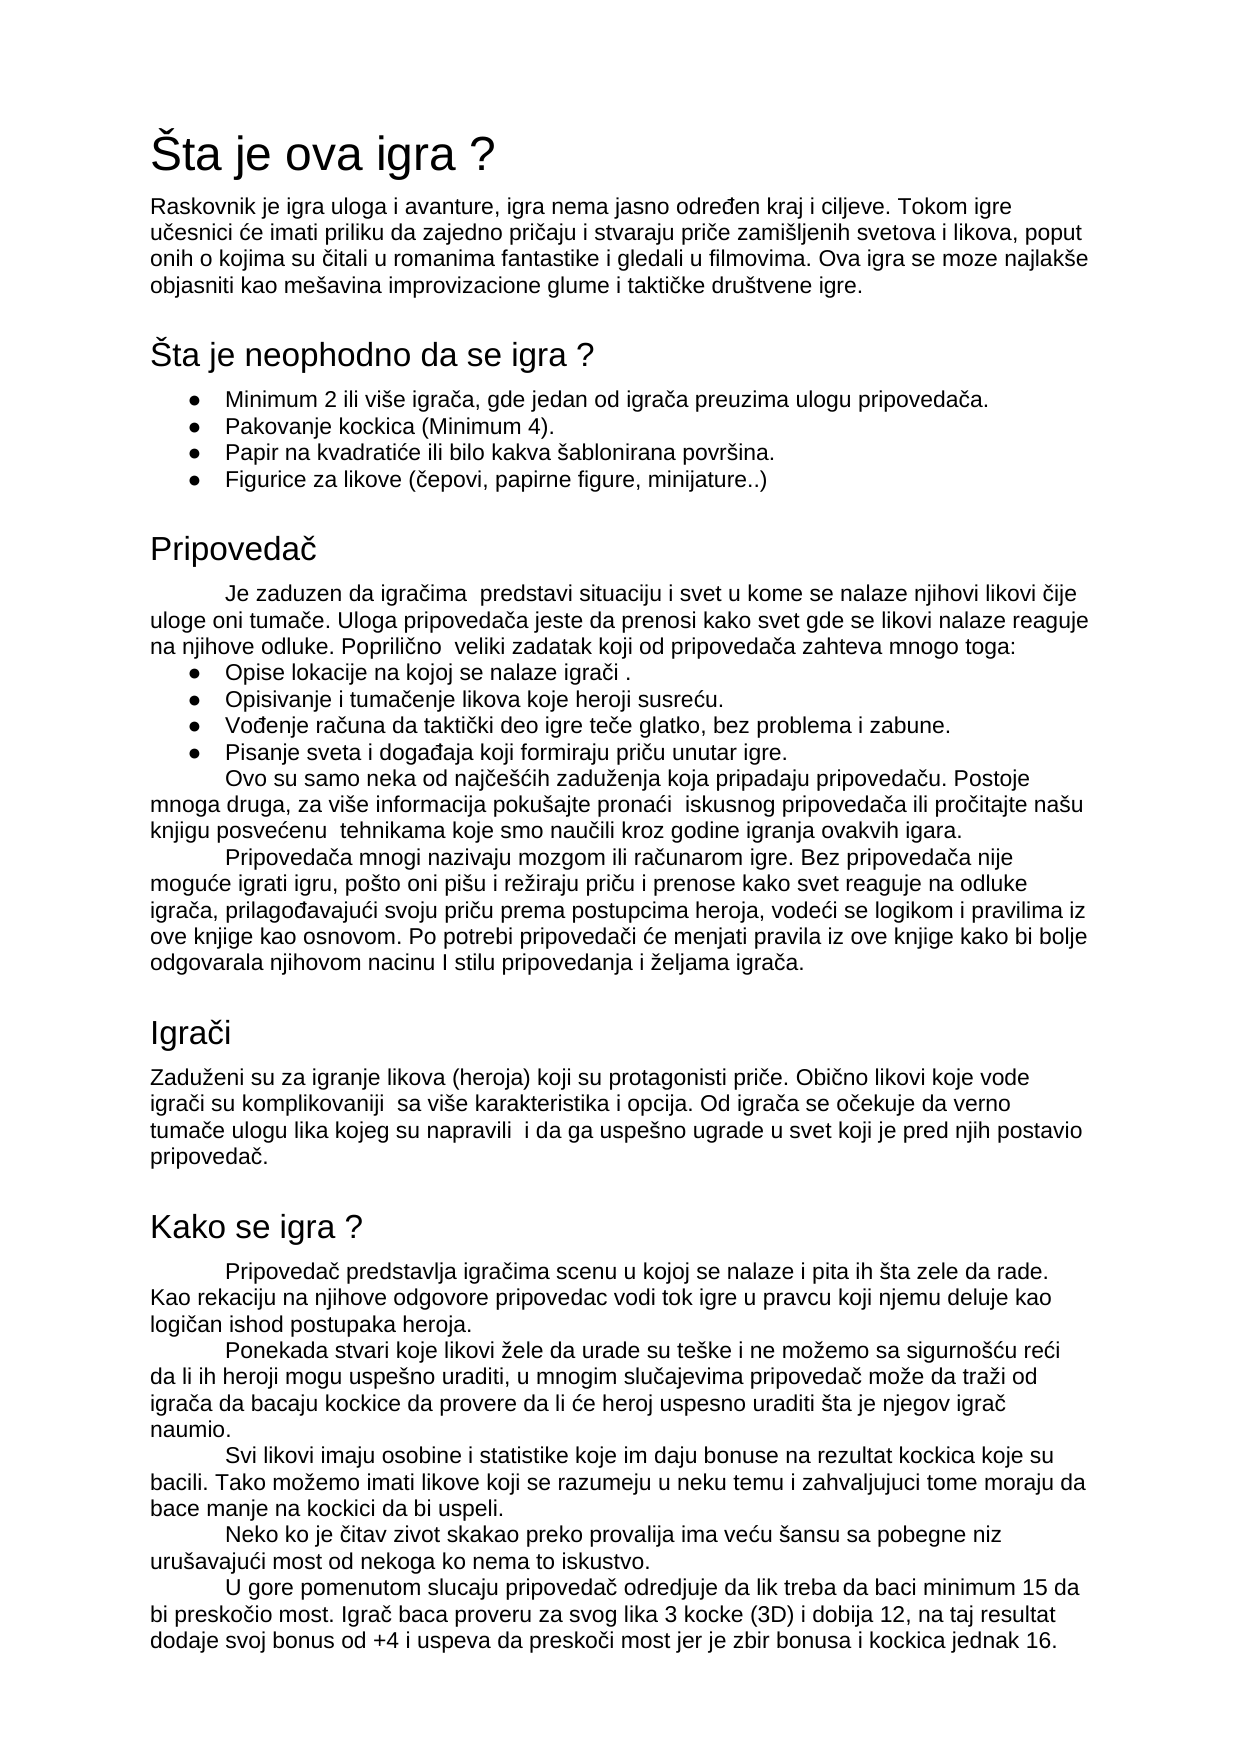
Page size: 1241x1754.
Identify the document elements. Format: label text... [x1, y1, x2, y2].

list Vođenje računa da taktički deo igre teče glatko, bez problema i zabune. [187, 712, 1091, 738]
text Neko ko je čitav zivot skakao preko provalija ima veću šansu sa pobegne niz urušavajući most od nekoga ko nema to iskustvo. [150, 1521, 1091, 1574]
subtitle Kako se igra ? [150, 1207, 1091, 1245]
list Opisivanje i tumačenje likova koje heroji susreću. [187, 686, 1091, 712]
list Figurice za likove (čepovi, papirne figure, minijature..) [187, 466, 1091, 492]
text Raskovnik je igra uloga i avanture, igra nema jasno određen kraj i ciljeve. Tokom igre učesnici će imati priliku da zajedno pričaju i stvaraju priče zamišljenih svetova i likova, poput onih o kojima su čitali u romanima fantastike i gledali u filmovima. Ova igra se moze najlakše objasniti kao mešavina improvizacione glume i taktičke društvene igre. [150, 193, 1091, 298]
text Zaduženi su za igranje likova (heroja) koji su protagonisti priče. Obično likovi koje vode igrači su komplikovaniji sa više karakteristika i opcija. Od igrača se očekuje da verno tumače ulogu lika kojeg su napravili i da ga uspešno ugrade u svet koji je pred njih postavio pripovedač. [150, 1064, 1091, 1169]
subtitle Igrači [150, 1013, 1091, 1052]
list Pisanje sveta i događaja koji formiraju priču unutar igre. [187, 738, 1091, 765]
subtitle Šta je neophodno da se igra ? [150, 336, 1091, 374]
text Ponekada stvari koje likovi žele da urade su teške i ne možemo sa sigurnošću reći da li ih heroji mogu uspešno uraditi, u mnogim slučajevima pripovedač može da traži od igrača da bacaju kockice da provere da li će heroj uspesno uraditi šta je njegov igrač naumio. [150, 1337, 1091, 1442]
text Pripovedača mnogi nazivaju mozgom ili računarom igre. Bez pripovedača nije moguće igrati igru, pošto oni pišu i režiraju priču i prenose kako svet reaguje na odluke igrača, prilagođavajući svoju priču prema postupcima heroja, vodeći se logikom i pravilima iz ove knjige kao osnovom. Po potrebi pripovedači će menjati pravila iz ove knjige kako bi bolje odgovarala njihovom nacinu I stilu pripovedanja i željama igrača. [150, 844, 1091, 976]
text U gore pomenutom slucaju pripovedač odredjuje da lik treba da baci minimum 15 da bi preskočio most. Igrač baca proveru za svog lika 3 kocke (3D) i dobija 12, na taj resultat dodaje svoj bonus od +4 i uspeva da preskoči most jer je zbir bonusa i kockica jednak 16. [150, 1574, 1091, 1653]
list Minimum 2 ili više igrača, gde jedan od igrača preuzima ulogu pripovedača. [187, 386, 1091, 413]
subtitle Šta je ova igra ? [150, 125, 1091, 180]
list Pakovanje kockica (Minimum 4). [187, 413, 1091, 439]
subtitle Pripovedač [150, 529, 1091, 568]
text Pripovedač predstavlja igračima scenu u kojoj se nalaze i pita ih šta zele da rade. Kao rekaciju na njihove odgovore pripovedac vodi tok igre u pravcu koji njemu deluje kao logičan ishod postupaka heroja. [150, 1258, 1091, 1337]
text Ovo su samo neka od najčešćih zaduženja koja pripadaju pripovedaču. Postoje mnoga druga, za više informacija pokušajte pronaći iskusnog pripovedača ili pročitajte našu knjigu posvećenu tehnikama koje smo naučili kroz godine igranja ovakvih igara. [150, 765, 1091, 844]
list Opise lokacije na kojoj se nalaze igrači . [187, 659, 1091, 686]
list Papir na kvadratiće ili bilo kakva šablonirana površina. [187, 439, 1091, 466]
text Svi likovi imaju osobine i statistike koje im daju bonuse na rezultat kockica koje su bacili. Tako možemo imati likove koji se razumeju u neku temu i zahvaljujuci tome moraju da bace manje na kockici da bi uspeli. [150, 1442, 1091, 1521]
text Je zaduzen da igračima predstavi situaciju i svet u kome se nalaze njihovi likovi čije uloge oni tumače. Uloga pripovedača jeste da prenosi kako svet gde se likovi nalaze reaguje na njihove odluke. Poprilično veliki zadatak koji od pripovedača zahteva mnogo toga: [150, 580, 1091, 659]
